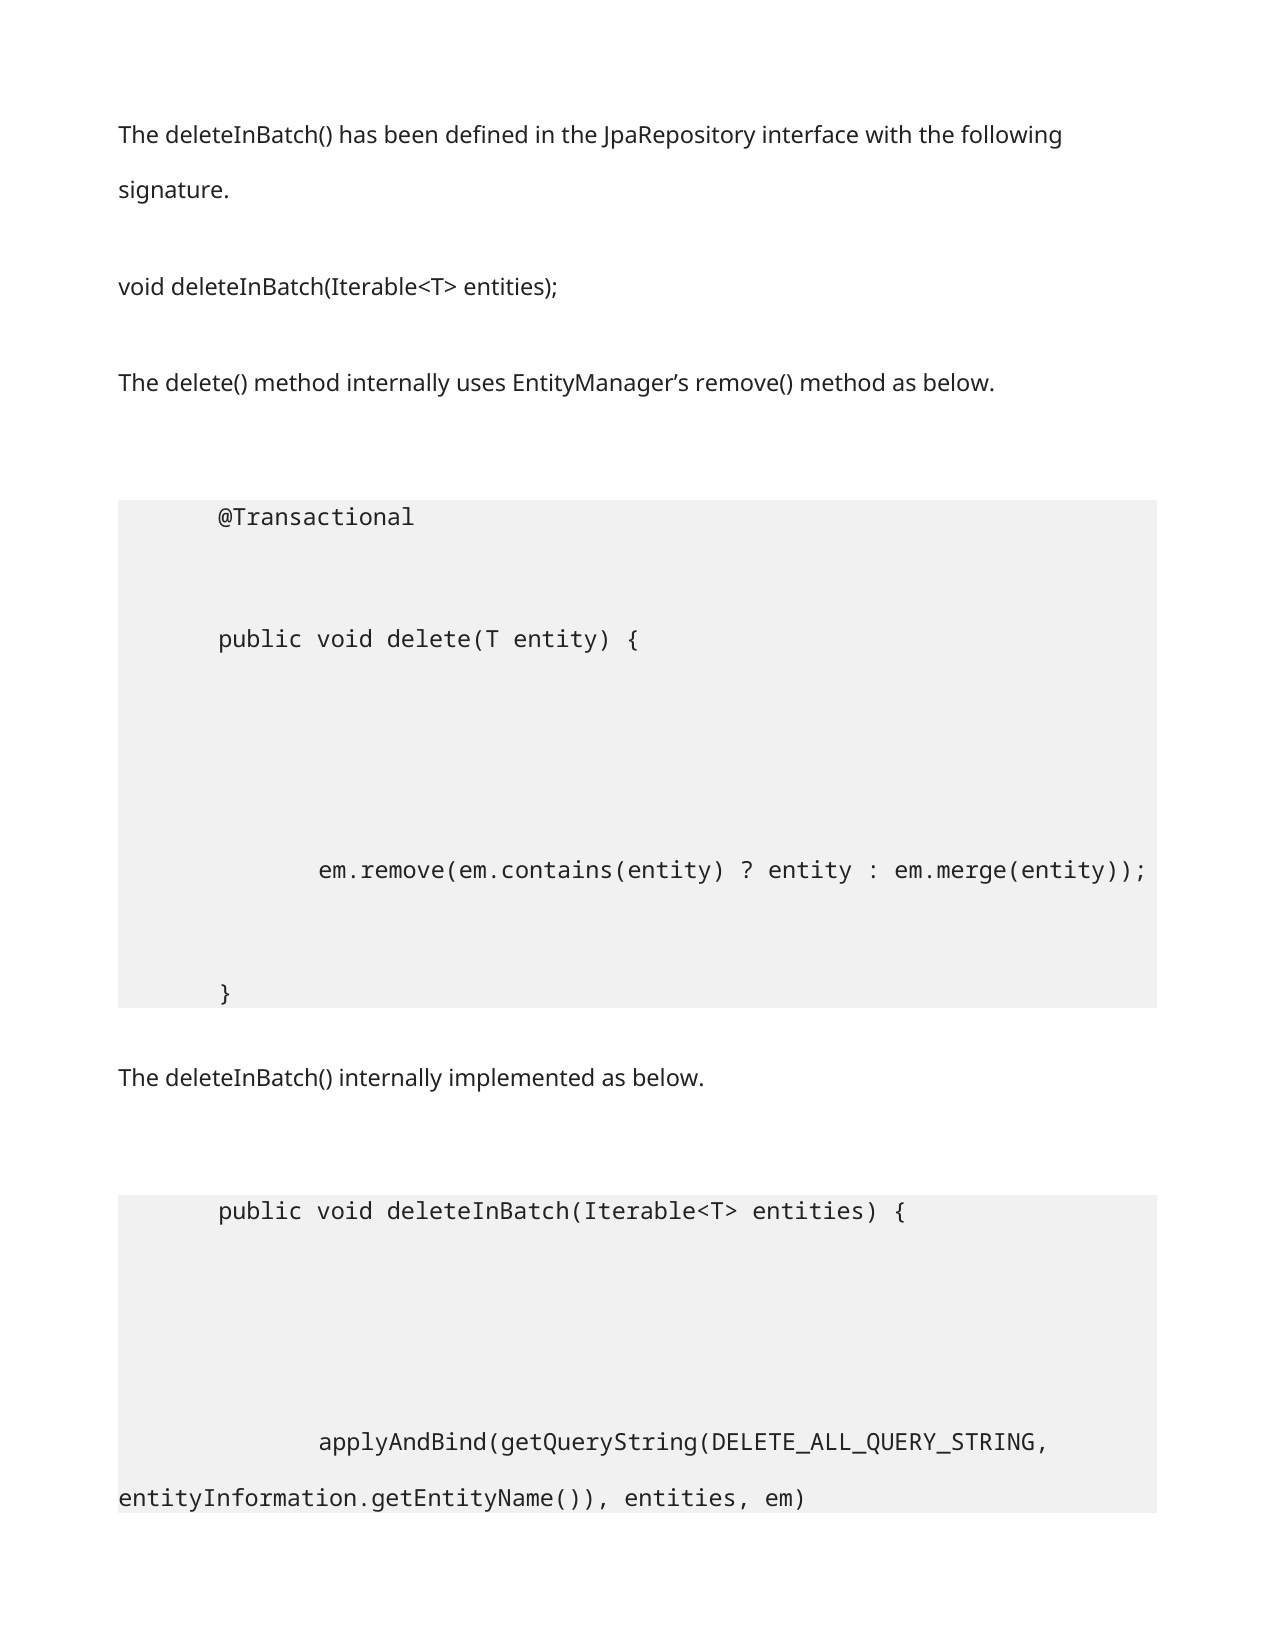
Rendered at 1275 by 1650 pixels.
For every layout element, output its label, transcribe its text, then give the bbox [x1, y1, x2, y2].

text void deleteInBatch(Iterable<T> entities); [118, 270, 1157, 302]
text The deleteInBatch() internally implemented as below. [118, 1061, 1157, 1093]
text public void delete(T entity) { [118, 623, 1157, 654]
text applyAndBind(getQueryString(DELETE_ALL_QUERY_STRING, entityInformation.getEntityName()), entities, em) [118, 1425, 1157, 1513]
text public void deleteInBatch(Iterable<T> entities) { [118, 1195, 1157, 1227]
text } [118, 976, 1157, 1008]
text @Transactional [118, 500, 1157, 532]
text The deleteInBatch() has been defined in the JpaRepository interface with the following signature. [118, 118, 1157, 206]
text The delete() method internally uses EntityManager’s remove() method as below. [118, 366, 1157, 398]
text em.remove(em.contains(entity) ? entity : em.merge(entity)); [118, 853, 1157, 885]
